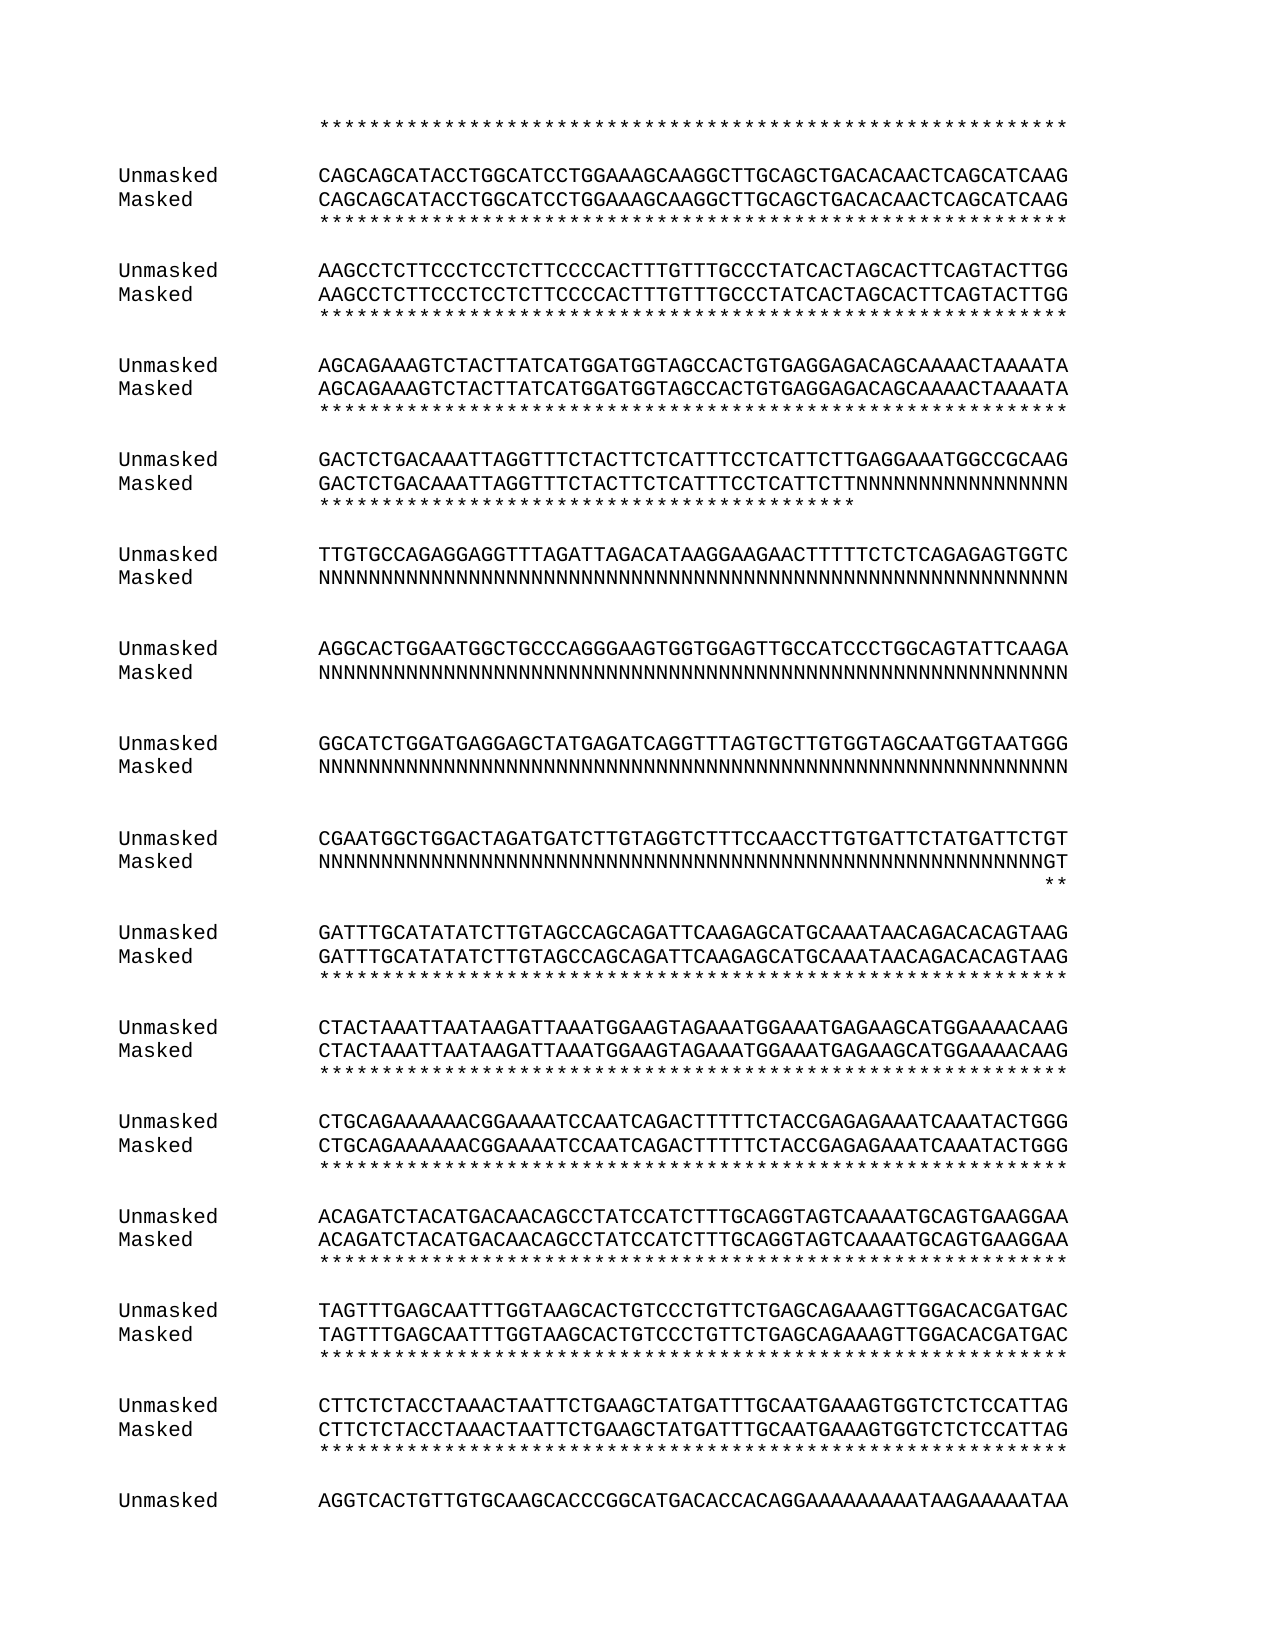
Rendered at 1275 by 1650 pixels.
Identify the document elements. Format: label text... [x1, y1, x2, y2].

text Unmasked AAGCCTCTTCCCTCCTCTTCCCCACTTTGTTTGCCCTATCACTAGCACTTCAGTACTTGG [118, 260, 1157, 284]
text Unmasked AGGTCACTGTTGTGCAAGCACCCGGCATGACACCACAGGAAAAAAAAATAAGAAAAATAA [118, 1489, 1157, 1513]
text Masked CAGCAGCATACCTGGCATCCTGGAAAGCAAGGCTTGCAGCTGACACAACTCAGCATCAAG [118, 189, 1157, 213]
text ************************************************************ [118, 402, 1157, 426]
text Masked ACAGATCTACATGACAACAGCCTATCCATCTTTGCAGGTAGTCAAAATGCAGTGAAGGAA [118, 1229, 1157, 1253]
text ******************************************* [118, 496, 1157, 520]
text ************************************************************ [118, 307, 1157, 331]
text ** [118, 875, 1157, 898]
text Masked NNNNNNNNNNNNNNNNNNNNNNNNNNNNNNNNNNNNNNNNNNNNNNNNNNNNNNNNNNNN [118, 662, 1157, 686]
text Masked GACTCTGACAAATTAGGTTTCTACTTCTCATTTCCTCATTCTTNNNNNNNNNNNNNNNNN [118, 473, 1157, 496]
text Unmasked GATTTGCATATATCTTGTAGCCAGCAGATTCAAGAGCATGCAAATAACAGACACAGTAAG [118, 922, 1157, 946]
text ************************************************************ [118, 213, 1157, 236]
text Masked CTTCTCTACCTAAACTAATTCTGAAGCTATGATTTGCAATGAAAGTGGTCTCTCCATTAG [118, 1419, 1157, 1442]
text Masked AGCAGAAAGTCTACTTATCATGGATGGTAGCCACTGTGAGGAGACAGCAAAACTAAAATA [118, 378, 1157, 402]
text Unmasked GGCATCTGGATGAGGAGCTATGAGATCAGGTTTAGTGCTTGTGGTAGCAATGGTAATGGG [118, 733, 1157, 757]
text ************************************************************ [118, 1064, 1157, 1088]
text ************************************************************ [118, 969, 1157, 993]
text Masked NNNNNNNNNNNNNNNNNNNNNNNNNNNNNNNNNNNNNNNNNNNNNNNNNNNNNNNNNNNN [118, 567, 1157, 591]
text Masked AAGCCTCTTCCCTCCTCTTCCCCACTTTGTTTGCCCTATCACTAGCACTTCAGTACTTGG [118, 284, 1157, 307]
text ************************************************************ [118, 1442, 1157, 1466]
text Unmasked CTTCTCTACCTAAACTAATTCTGAAGCTATGATTTGCAATGAAAGTGGTCTCTCCATTAG [118, 1395, 1157, 1419]
text Unmasked CAGCAGCATACCTGGCATCCTGGAAAGCAAGGCTTGCAGCTGACACAACTCAGCATCAAG [118, 165, 1157, 189]
text ************************************************************ [118, 118, 1157, 142]
text Masked NNNNNNNNNNNNNNNNNNNNNNNNNNNNNNNNNNNNNNNNNNNNNNNNNNNNNNNNNNGT [118, 851, 1157, 875]
text ************************************************************ [118, 1348, 1157, 1371]
text ************************************************************ [118, 1158, 1157, 1182]
text Unmasked ACAGATCTACATGACAACAGCCTATCCATCTTTGCAGGTAGTCAAAATGCAGTGAAGGAA [118, 1206, 1157, 1229]
text Unmasked TAGTTTGAGCAATTTGGTAAGCACTGTCCCTGTTCTGAGCAGAAAGTTGGACACGATGAC [118, 1300, 1157, 1324]
text Masked CTACTAAATTAATAAGATTAAATGGAAGTAGAAATGGAAATGAGAAGCATGGAAAACAAG [118, 1040, 1157, 1064]
text Masked NNNNNNNNNNNNNNNNNNNNNNNNNNNNNNNNNNNNNNNNNNNNNNNNNNNNNNNNNNNN [118, 757, 1157, 780]
text Unmasked TTGTGCCAGAGGAGGTTTAGATTAGACATAAGGAAGAACTTTTTCTCTCAGAGAGTGGTC [118, 544, 1157, 567]
text ************************************************************ [118, 1253, 1157, 1277]
text Masked GATTTGCATATATCTTGTAGCCAGCAGATTCAAGAGCATGCAAATAACAGACACAGTAAG [118, 946, 1157, 969]
text Unmasked GACTCTGACAAATTAGGTTTCTACTTCTCATTTCCTCATTCTTGAGGAAATGGCCGCAAG [118, 449, 1157, 473]
text Unmasked AGGCACTGGAATGGCTGCCCAGGGAAGTGGTGGAGTTGCCATCCCTGGCAGTATTCAAGA [118, 638, 1157, 662]
text Masked TAGTTTGAGCAATTTGGTAAGCACTGTCCCTGTTCTGAGCAGAAAGTTGGACACGATGAC [118, 1324, 1157, 1348]
text Unmasked CTGCAGAAAAAACGGAAAATCCAATCAGACTTTTTCTACCGAGAGAAATCAAATACTGGG [118, 1111, 1157, 1135]
text Unmasked CGAATGGCTGGACTAGATGATCTTGTAGGTCTTTCCAACCTTGTGATTCTATGATTCTGT [118, 827, 1157, 851]
text Unmasked CTACTAAATTAATAAGATTAAATGGAAGTAGAAATGGAAATGAGAAGCATGGAAAACAAG [118, 1017, 1157, 1040]
text Masked CTGCAGAAAAAACGGAAAATCCAATCAGACTTTTTCTACCGAGAGAAATCAAATACTGGG [118, 1135, 1157, 1158]
text Unmasked AGCAGAAAGTCTACTTATCATGGATGGTAGCCACTGTGAGGAGACAGCAAAACTAAAATA [118, 354, 1157, 378]
